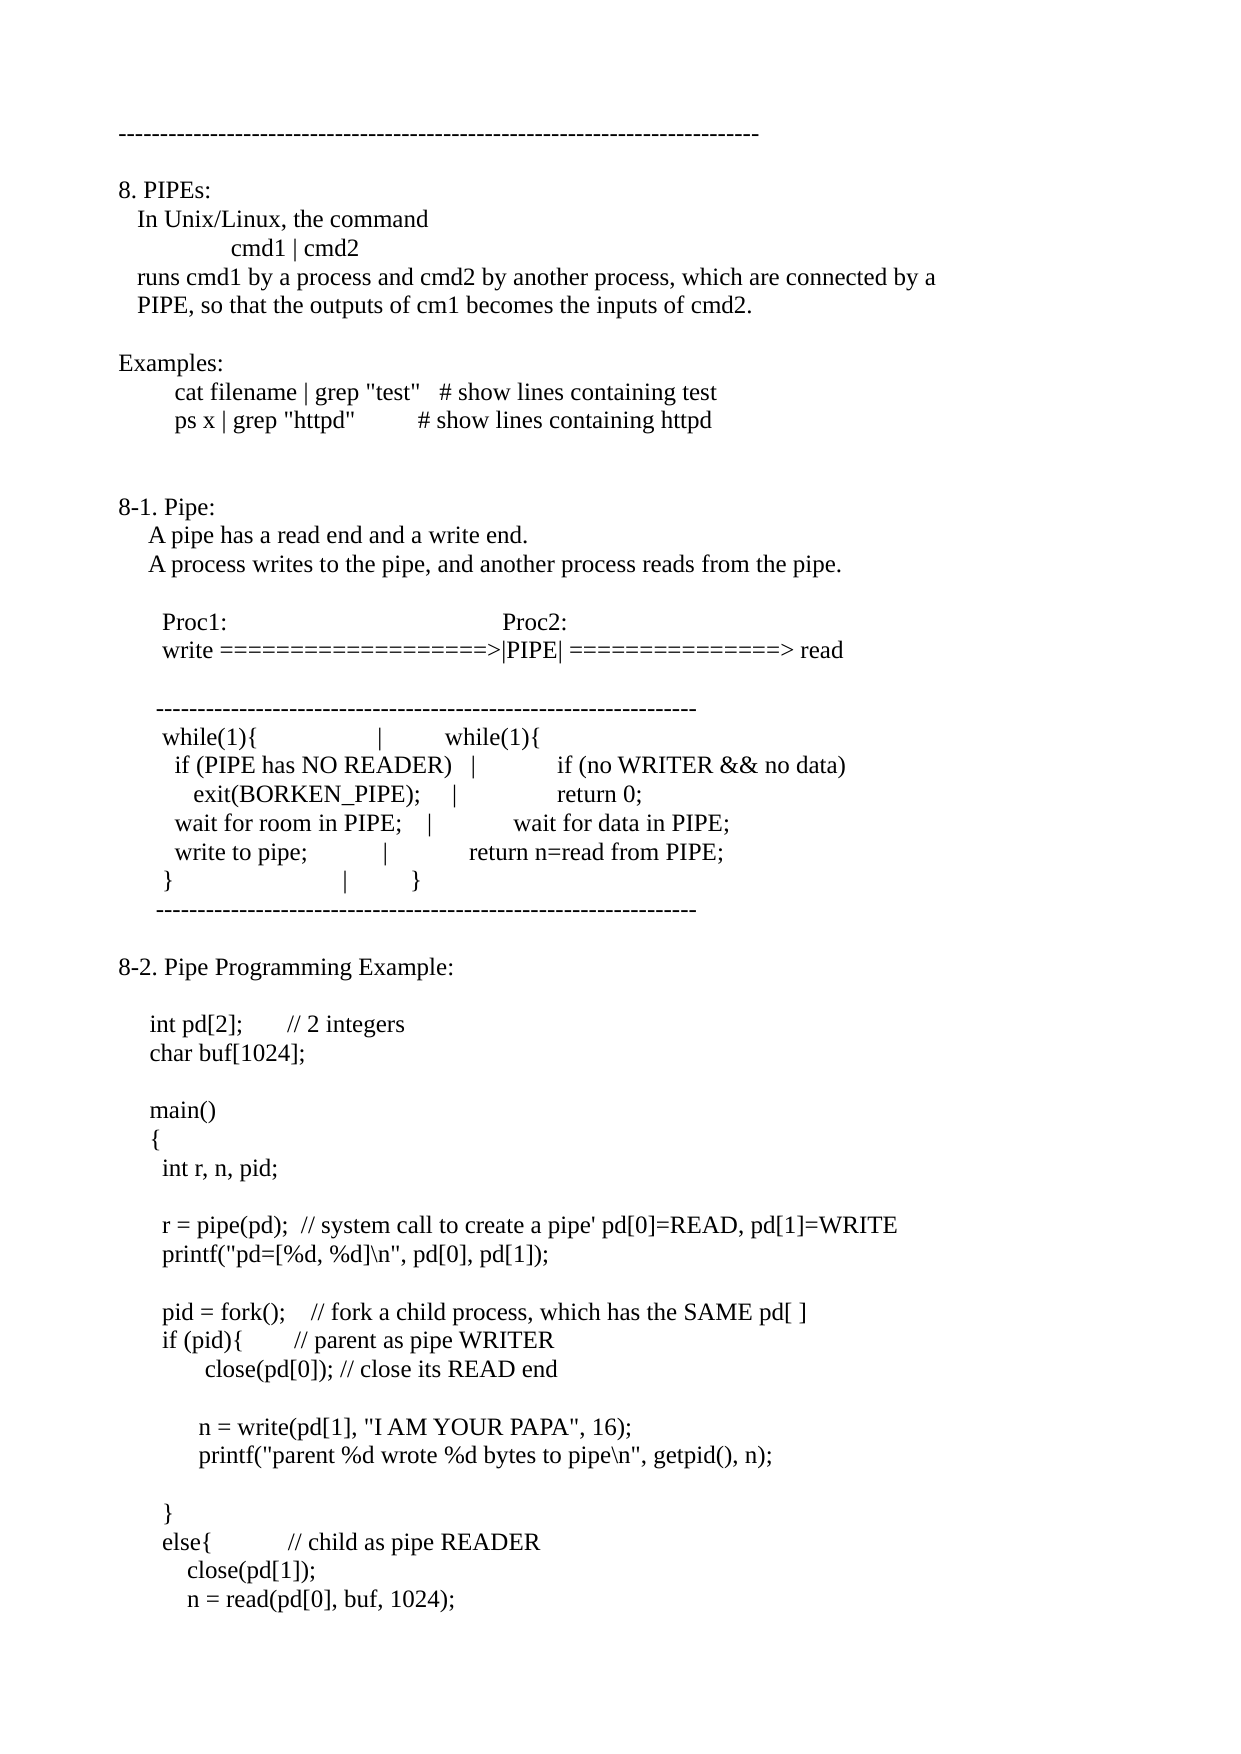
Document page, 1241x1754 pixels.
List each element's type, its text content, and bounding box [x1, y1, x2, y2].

text 8-1. Pipe: [118, 492, 1122, 521]
text 8-2. Pipe Programming Example: [118, 952, 1122, 981]
text In Unix/Linux, the command [118, 204, 1122, 233]
text r = pipe(pd); // system call to create a pipe' pd[0]=READ, pd[1]=WRITE [118, 1211, 1122, 1239]
text write ===================>|PIPE| ===============> read [118, 636, 1122, 664]
text close(pd[0]); // close its READ end [118, 1354, 1122, 1383]
text if (pid){ // parent as pipe WRITER [118, 1326, 1122, 1354]
text ps x | grep "httpd" # show lines containing httpd [118, 406, 1122, 434]
text wait for room in PIPE; | wait for data in PIPE; [118, 808, 1122, 837]
text write to pipe; | return n=read from PIPE; [118, 837, 1122, 866]
text Examples: [118, 348, 1122, 377]
text int r, n, pid; [118, 1153, 1122, 1182]
text printf("parent %d wrote %d bytes to pipe\n", getpid(), n); [118, 1441, 1122, 1469]
text 8. PIPEs: [118, 176, 1122, 204]
text else{ // child as pipe READER [118, 1527, 1122, 1556]
text ----------------------------------------------------------------- [118, 693, 1122, 722]
text n = read(pd[0], buf, 1024); [118, 1584, 1122, 1613]
text } | } [118, 866, 1122, 894]
text } [118, 1498, 1122, 1527]
text ----------------------------------------------------------------- [118, 894, 1122, 923]
text main() [118, 1096, 1122, 1124]
text int pd[2]; // 2 integers [118, 1009, 1122, 1038]
text char buf[1024]; [118, 1038, 1122, 1067]
text n = write(pd[1], "I AM YOUR PAPA", 16); [118, 1412, 1122, 1441]
text if (PIPE has NO READER) | if (no WRITER && no data) [118, 751, 1122, 779]
text close(pd[1]); [118, 1556, 1122, 1584]
text pid = fork(); // fork a child process, which has the SAME pd[ ] [118, 1297, 1122, 1326]
text runs cmd1 by a process and cmd2 by another process, which are connected by a [118, 262, 1122, 291]
text PIPE, so that the outputs of cm1 becomes the inputs of cmd2. [118, 291, 1122, 319]
text printf("pd=[%d, %d]\n", pd[0], pd[1]); [118, 1239, 1122, 1268]
text Proc1: Proc2: [118, 607, 1122, 636]
text A process writes to the pipe, and another process reads from the pipe. [118, 549, 1122, 578]
text cmd1 | cmd2 [118, 233, 1122, 262]
text cat filename | grep "test" # show lines containing test [118, 377, 1122, 406]
text exit(BORKEN_PIPE); | return 0; [118, 779, 1122, 808]
text { [118, 1124, 1122, 1153]
text ----------------------------------------------------------------------------- [118, 118, 1122, 147]
text while(1){ | while(1){ [118, 722, 1122, 751]
text A pipe has a read end and a write end. [118, 521, 1122, 549]
